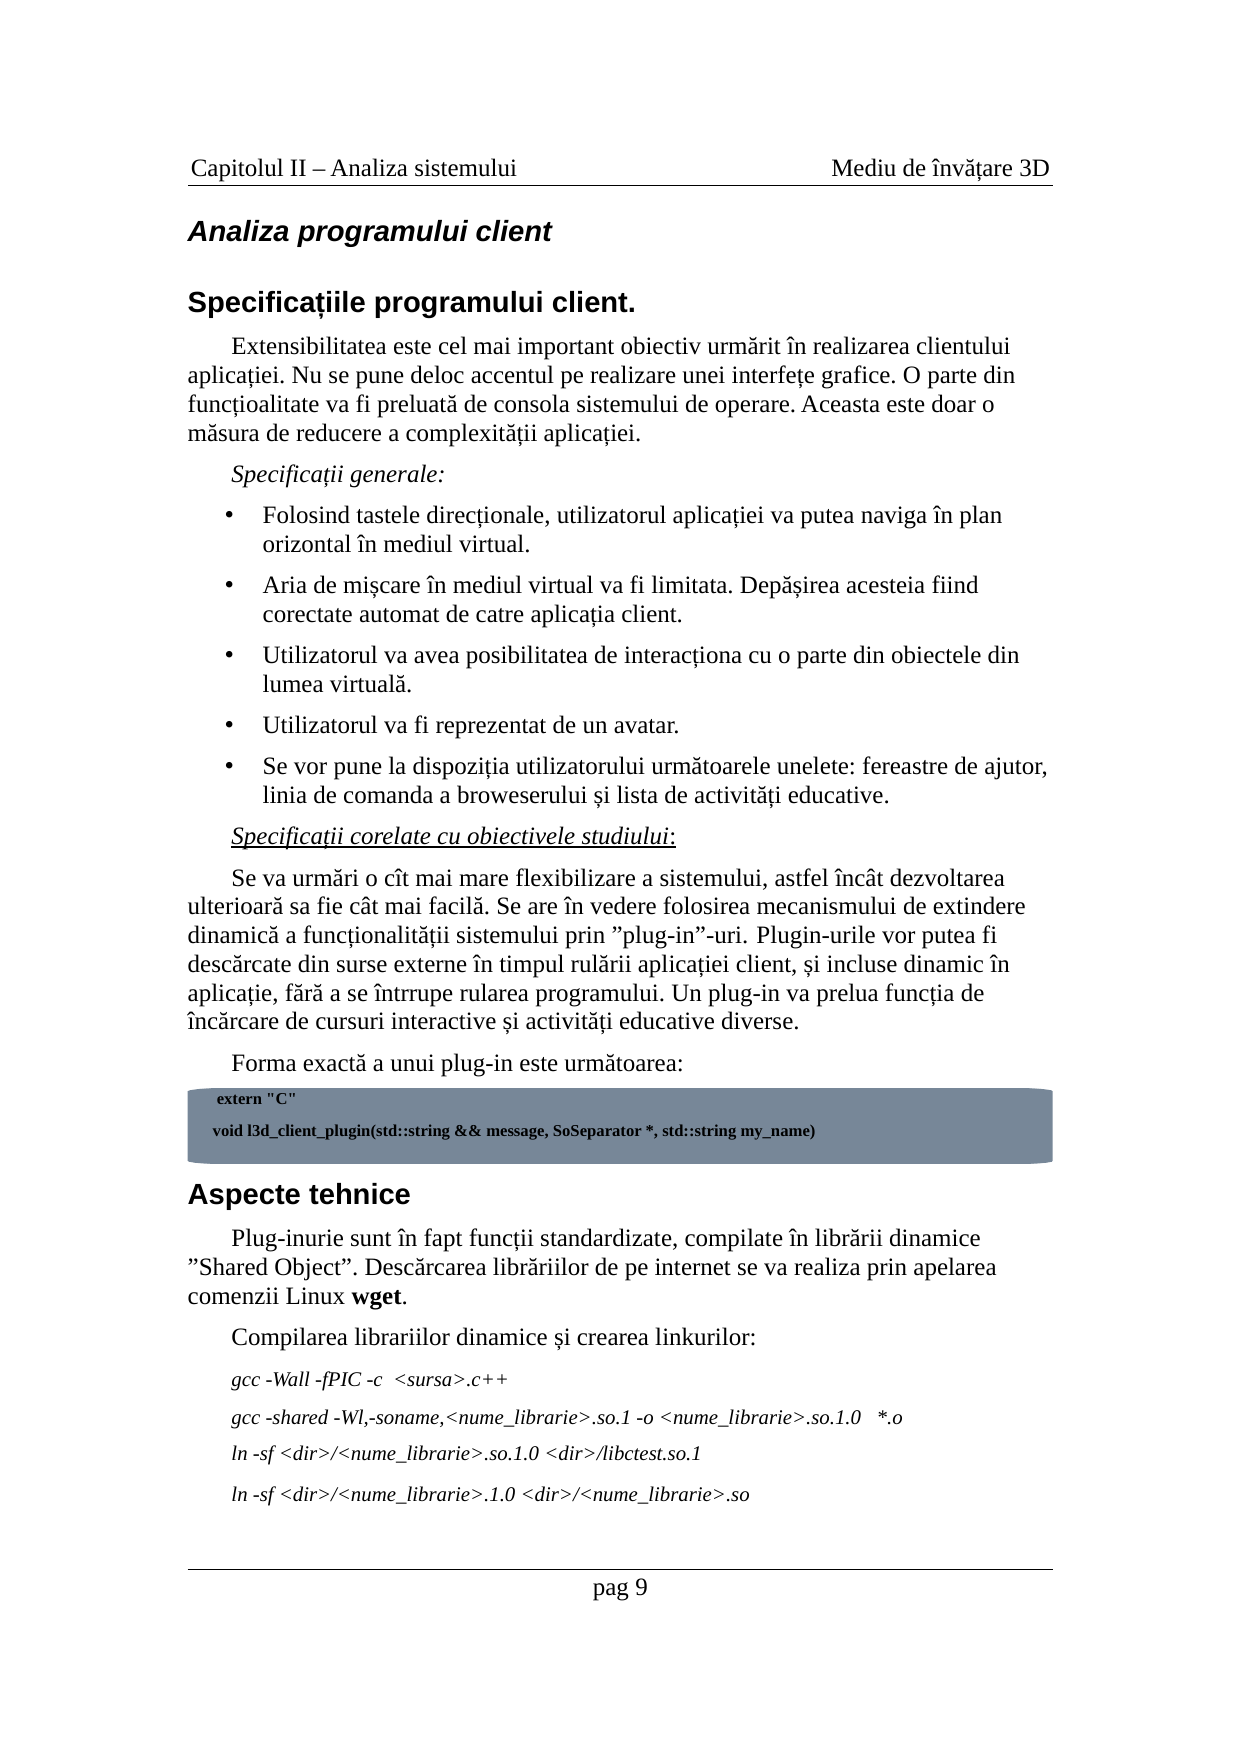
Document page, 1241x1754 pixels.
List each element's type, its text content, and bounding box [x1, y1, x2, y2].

text Specificații generale: [187, 459, 1053, 488]
text gcc -shared -Wl,-soname,<nume_librarie>.so.1 -o <nume_librarie>.so.1.0 *.o [187, 1404, 1053, 1429]
list Aria de mișcare în mediul virtual va fi limitata. Depășirea acesteia fiind corectate automat de catre aplicația client. [225, 570, 1053, 628]
subtitle Analiza programului client [187, 214, 1053, 248]
list Folosind tastele direcționale, utilizatorul aplicației va putea naviga în plan orizontal în mediul virtual. [225, 500, 1053, 558]
list Utilizatorul va avea posibilitatea de interacționa cu o parte din obiectele din lumea virtuală. [225, 640, 1053, 698]
text Compilarea librariilor dinamice și crearea linkurilor: [187, 1322, 1053, 1351]
list Se vor pune la dispoziția utilizatorului următoarele unelete: fereastre de ajutor, linia de comanda a broweserului și lista de activități educative. [225, 751, 1053, 809]
text ln -sf <dir>/<nume_librarie>.so.1.0 <dir>/libctest.so.1 [187, 1441, 1053, 1465]
text Extensibilitatea este cel mai important obiectiv urmărit în realizarea clientului aplicației. Nu se pune deloc accentul pe realizare unei interfețe grafice. O parte din funcțioalitate va fi preluată de consola sistemului de operare. Aceasta este doar o măsura de reducere a complexității aplicației. [187, 331, 1053, 446]
text ln -sf <dir>/<nume_librarie>.1.0 <dir>/<nume_librarie>.so [187, 1478, 1053, 1506]
picture [187, 1088, 1053, 1164]
subtitle Aspecte tehnice [187, 1177, 1053, 1211]
text Specificații corelate cu obiectivele studiului: [187, 821, 1053, 850]
subtitle Specificațiile programului client. [187, 285, 1053, 319]
text Se va urmări o cît mai mare flexibilizare a sistemului, astfel încât dezvoltarea ulterioară sa fie cât mai facilă. Se are în vedere folosirea mecanismului de extindere dinamică a funcționalității sistemului prin ”plug-in”-uri. Plugin-urile vor putea fi descărcate din surse externe în timpul rulării aplicației client, și incluse dinamic în aplicație, fără a se întrrupe rularea programului. Un plug-in va prelua funcția de încărcare de cursuri interactive și activități educative diverse. [187, 863, 1053, 1035]
text Plug-inurie sunt în fapt funcții standardizate, compilate în librării dinamice ”Shared Object”. Descărcarea librăriilor de pe internet se va realiza prin apelarea comenzii Linux wget. [187, 1223, 1053, 1309]
list Utilizatorul va fi reprezentat de un avatar. [225, 710, 1053, 739]
text gcc -Wall -fPIC -c <sursa>.c++ [187, 1363, 1053, 1392]
text Forma exactă a unui plug-in este următoarea: [187, 1048, 1053, 1076]
